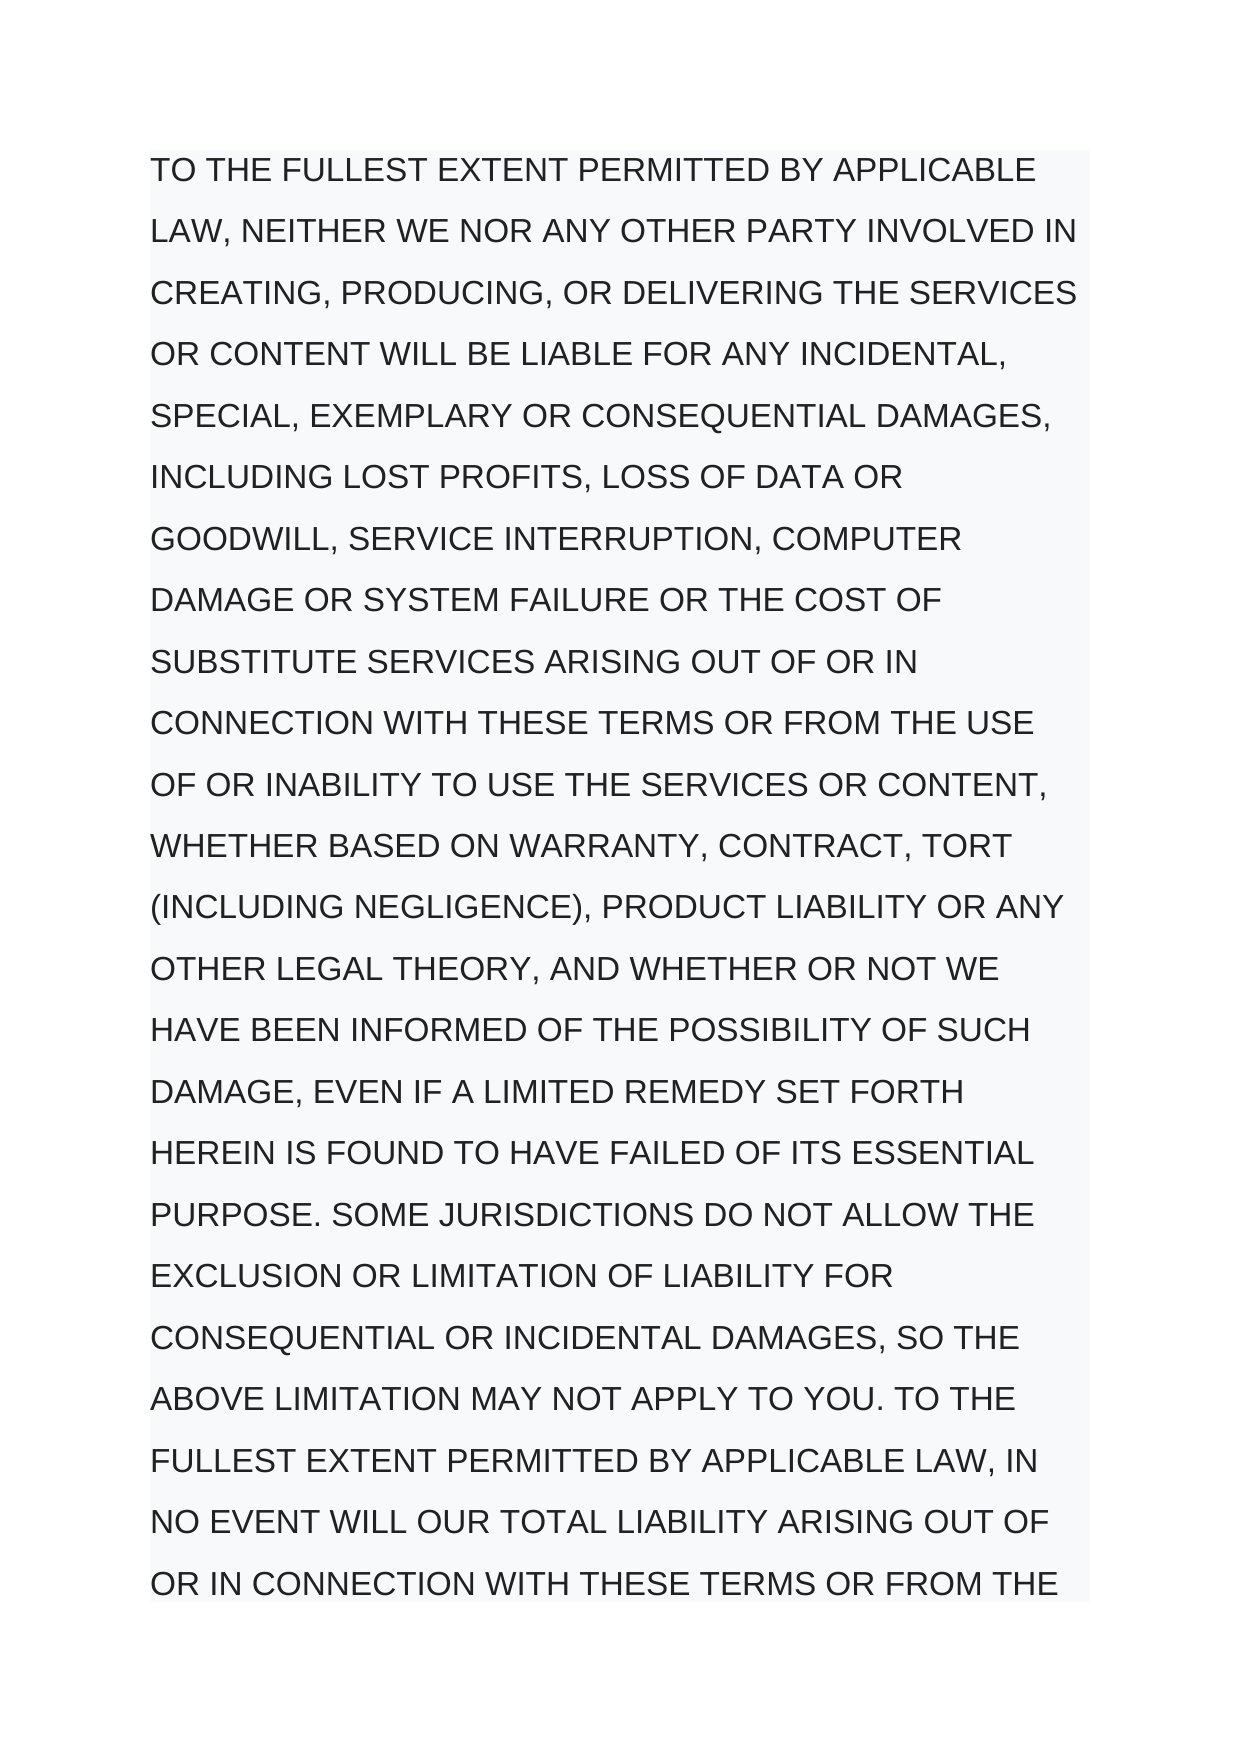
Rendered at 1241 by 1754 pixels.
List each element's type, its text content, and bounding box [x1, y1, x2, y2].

text TO THE FULLEST EXTENT PERMITTED BY APPLICABLE LAW, NEITHER WE NOR ANY OTHER PARTY INVOLVED IN CREATING, PRODUCING, OR DELIVERING THE SERVICES OR CONTENT WILL BE LIABLE FOR ANY INCIDENTAL, SPECIAL, EXEMPLARY OR CONSEQUENTIAL DAMAGES, INCLUDING LOST PROFITS, LOSS OF DATA OR GOODWILL, SERVICE INTERRUPTION, COMPUTER DAMAGE OR SYSTEM FAILURE OR THE COST OF SUBSTITUTE SERVICES ARISING OUT OF OR IN CONNECTION WITH THESE TERMS OR FROM THE USE OF OR INABILITY TO USE THE SERVICES OR CONTENT, WHETHER BASED ON WARRANTY, CONTRACT, TORT (INCLUDING NEGLIGENCE), PRODUCT LIABILITY OR ANY OTHER LEGAL THEORY, AND WHETHER OR NOT WE HAVE BEEN INFORMED OF THE POSSIBILITY OF SUCH DAMAGE, EVEN IF A LIMITED REMEDY SET FORTH HEREIN IS FOUND TO HAVE FAILED OF ITS ESSENTIAL PURPOSE. SOME JURISDICTIONS DO NOT ALLOW THE EXCLUSION OR LIMITATION OF LIABILITY FOR CONSEQUENTIAL OR INCIDENTAL DAMAGES, SO THE ABOVE LIMITATION MAY NOT APPLY TO YOU. TO THE FULLEST EXTENT PERMITTED BY APPLICABLE LAW, IN NO EVENT WILL OUR TOTAL LIABILITY ARISING OUT OF OR IN CONNECTION WITH THESE TERMS OR FROM THE [150, 150, 1090, 1602]
